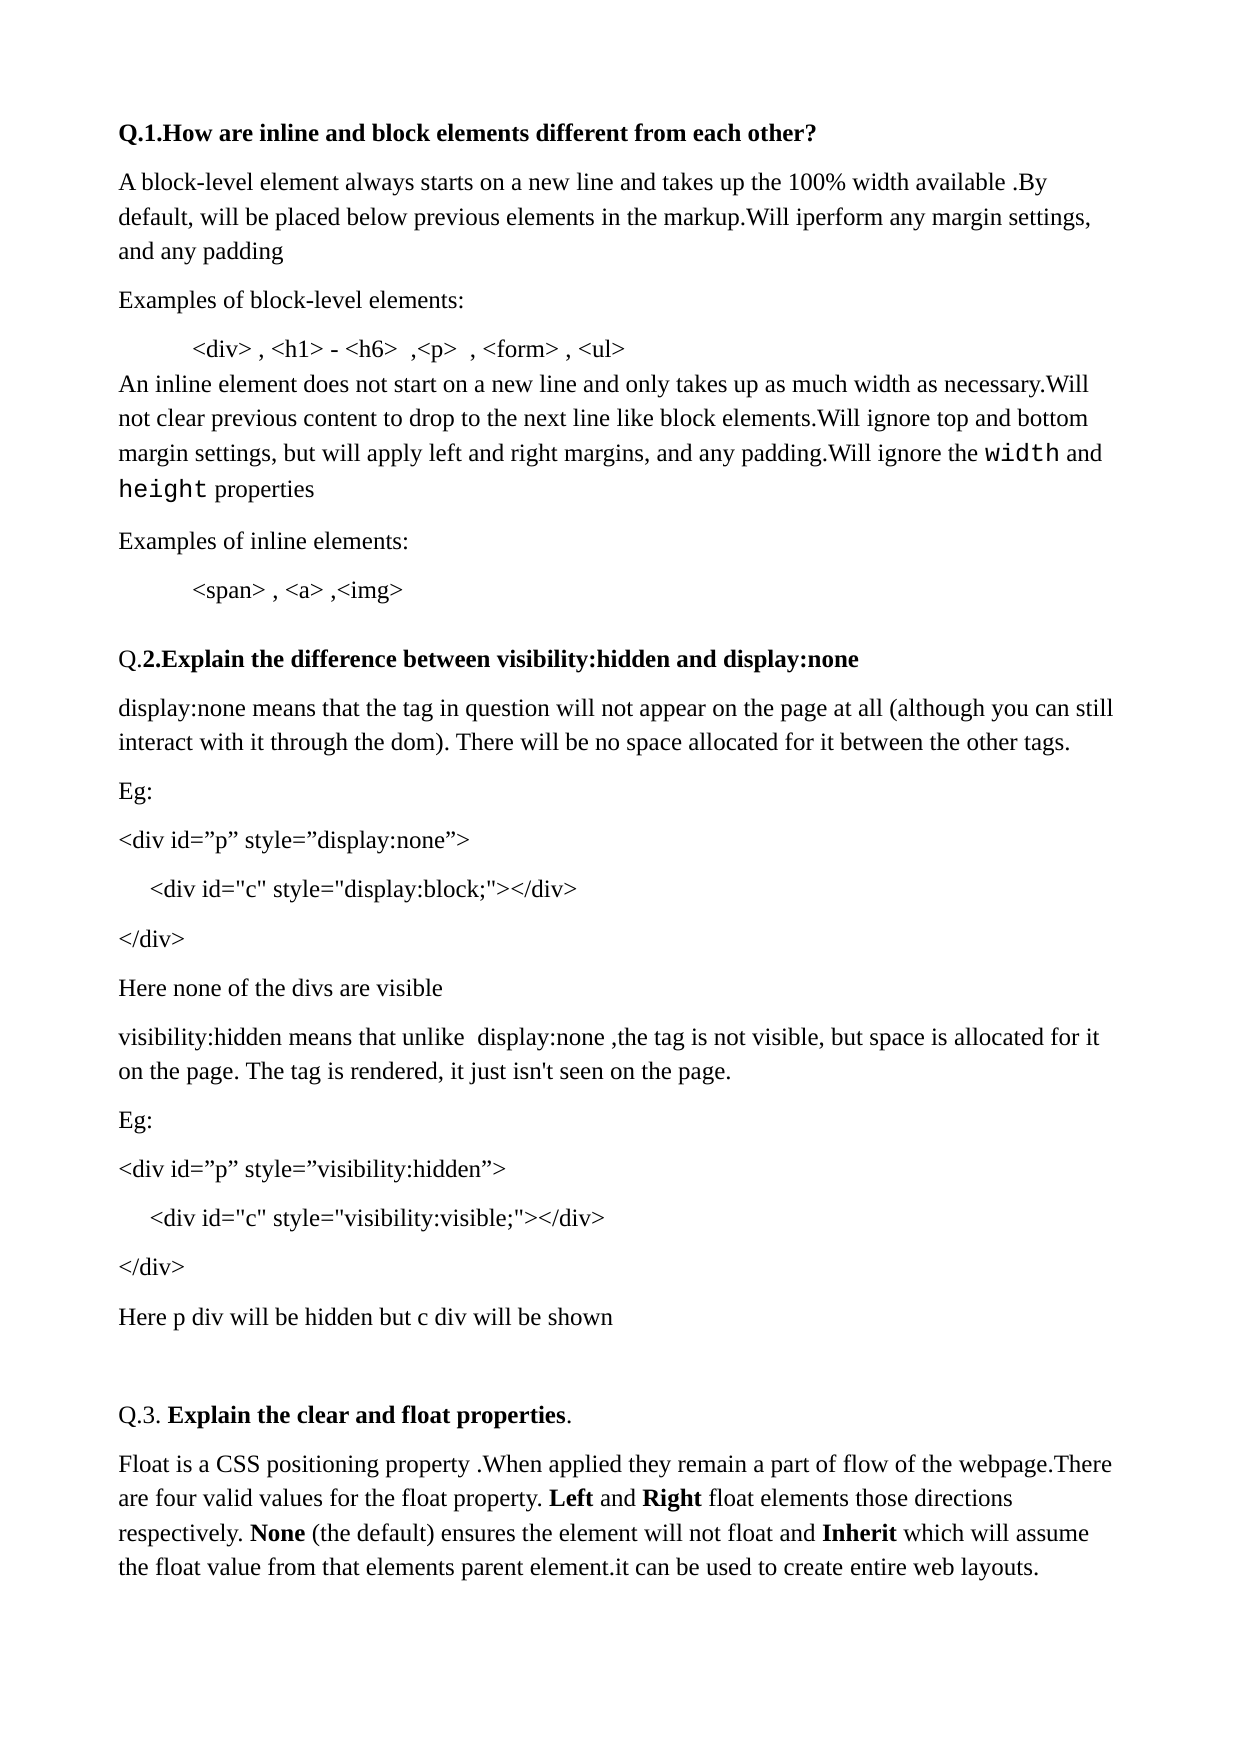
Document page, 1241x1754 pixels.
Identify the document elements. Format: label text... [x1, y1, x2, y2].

text Eg: [118, 1105, 1122, 1134]
text Q.1.How are inline and block elements different from each other? [118, 118, 1122, 147]
text Q.3. Explain the clear and float properties. [118, 1400, 1122, 1428]
text </div> [118, 1252, 1122, 1281]
text Float is a CSS positioning property .When applied they remain a part of flow of the webpage.There are four valid values for the float property. Left and Right float elements those directions respectively. None (the default) ensures the element will not float and Inherit which will assume the float value from that elements parent element.it can be used to create entire web layouts. [118, 1449, 1122, 1581]
text Examples of inline elements: [118, 526, 1122, 554]
list <div> , <h1> - <h6> ,<p> , <form> , <ul> [162, 334, 1122, 363]
text <div id=”p” style=”display:none”> [118, 826, 1122, 854]
text <div id="c" style="visibility:visible;"></div> [118, 1203, 1122, 1232]
text An inline element does not start on a new line and only takes up as much width as necessary.Will not clear previous content to drop to the next line like block elements.Will ignore top and bottom margin settings, but will apply left and right margins, and any padding.Will ignore the width and height properties [118, 369, 1122, 505]
text Eg: [118, 776, 1122, 805]
text Here none of the divs are visible [118, 973, 1122, 1001]
text </div> [118, 924, 1122, 952]
text visibility:hidden means that unlike display:none ,the tag is not visible, but space is allocated for it on the page. The tag is rendered, it just isn't seen on the page. [118, 1022, 1122, 1085]
text Here p div will be hidden but c div will be shown [118, 1302, 1122, 1330]
list <span> , <a> ,<img> [162, 575, 1122, 604]
text Q.2.Explain the difference between visibility:hidden and display:none [118, 609, 1122, 673]
text display:none means that the tag in question will not appear on the page at all (although you can still interact with it through the dom). There will be no space allocated for it between the other tags. [118, 693, 1122, 756]
text A block-level element always starts on a new line and takes up the 100% width available .By default, will be placed below previous elements in the markup.Will iperform any margin settings, and any padding [118, 167, 1122, 265]
text <div id=”p” style=”visibility:hidden”> [118, 1154, 1122, 1183]
text Examples of block-level elements: [118, 285, 1122, 314]
text <div id="c" style="display:block;"></div> [118, 874, 1122, 903]
